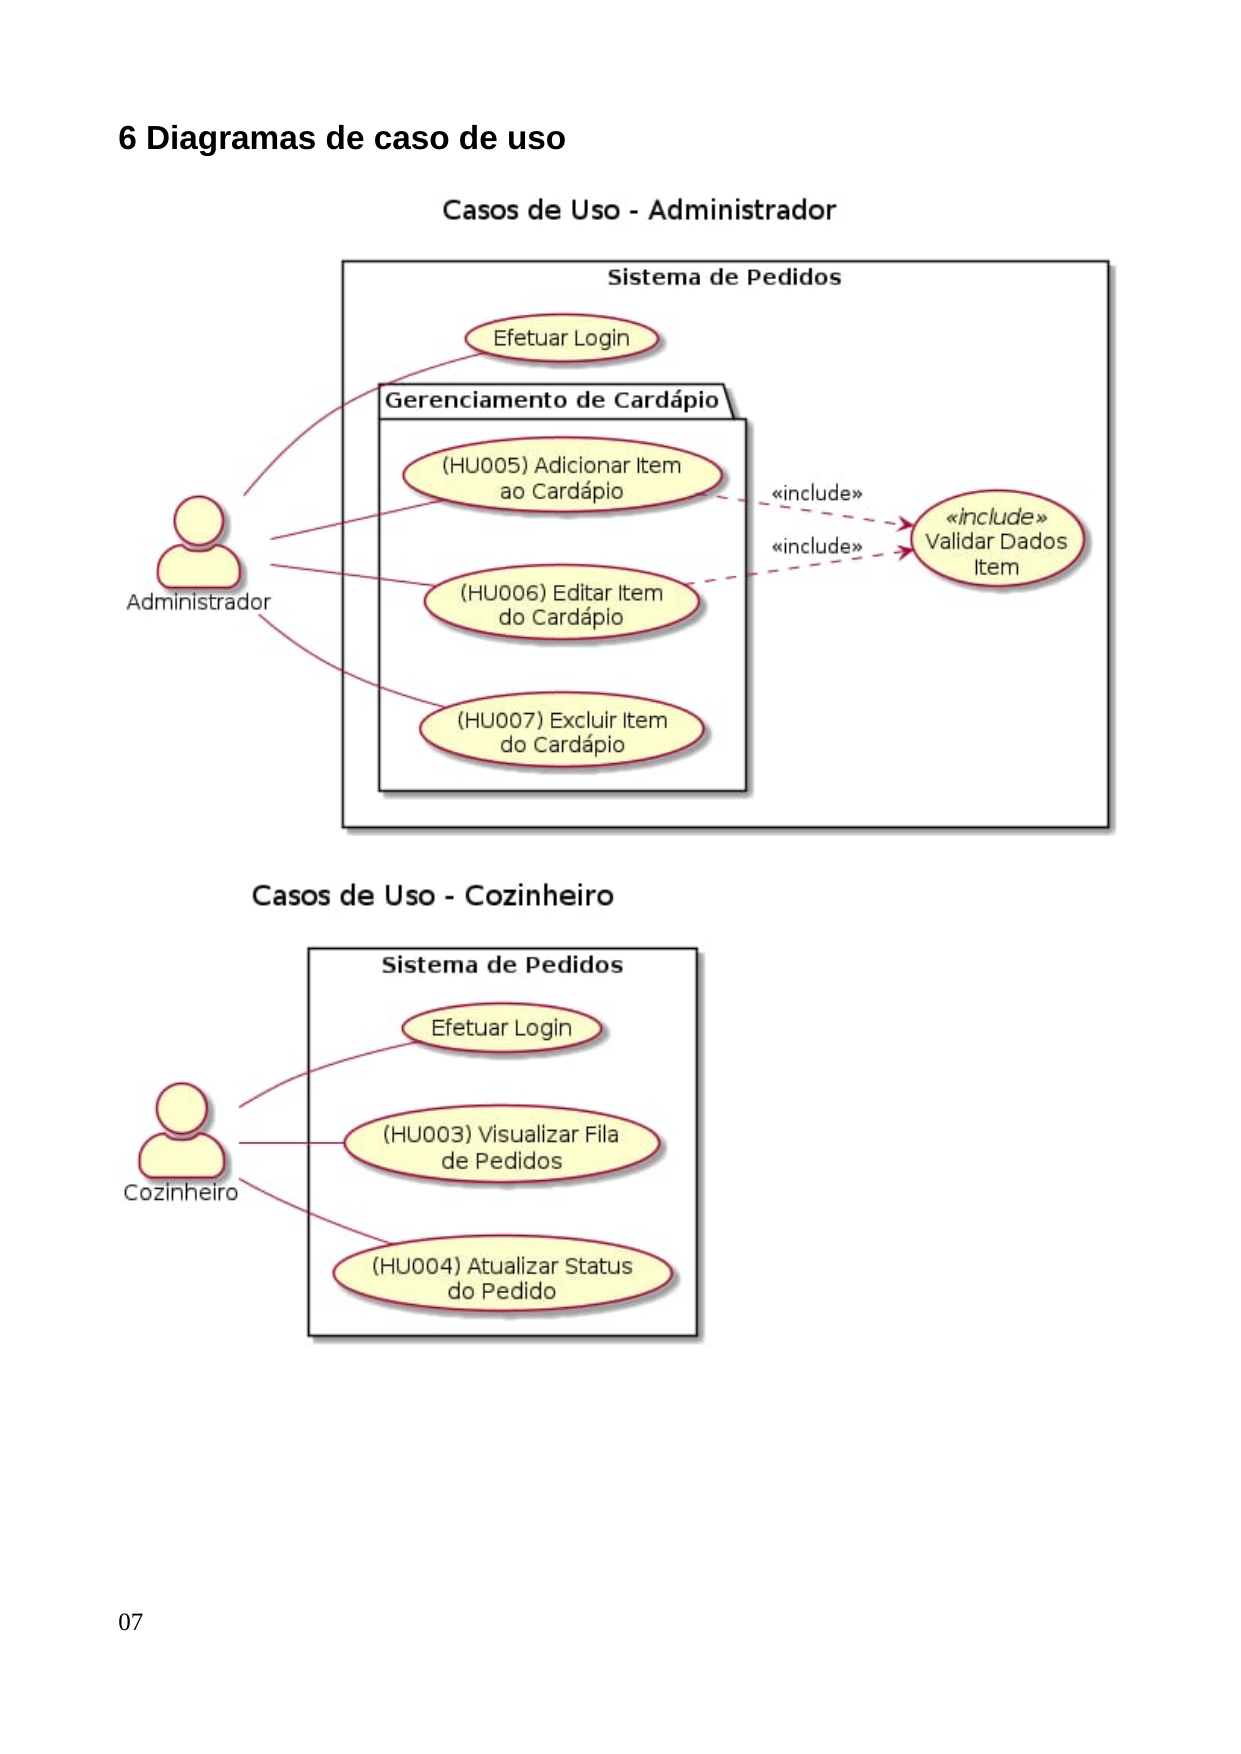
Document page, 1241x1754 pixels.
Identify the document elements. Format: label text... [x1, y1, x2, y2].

picture [118, 195, 1123, 842]
text 6 Diagramas de caso de uso [118, 118, 1122, 157]
picture [114, 880, 712, 1351]
